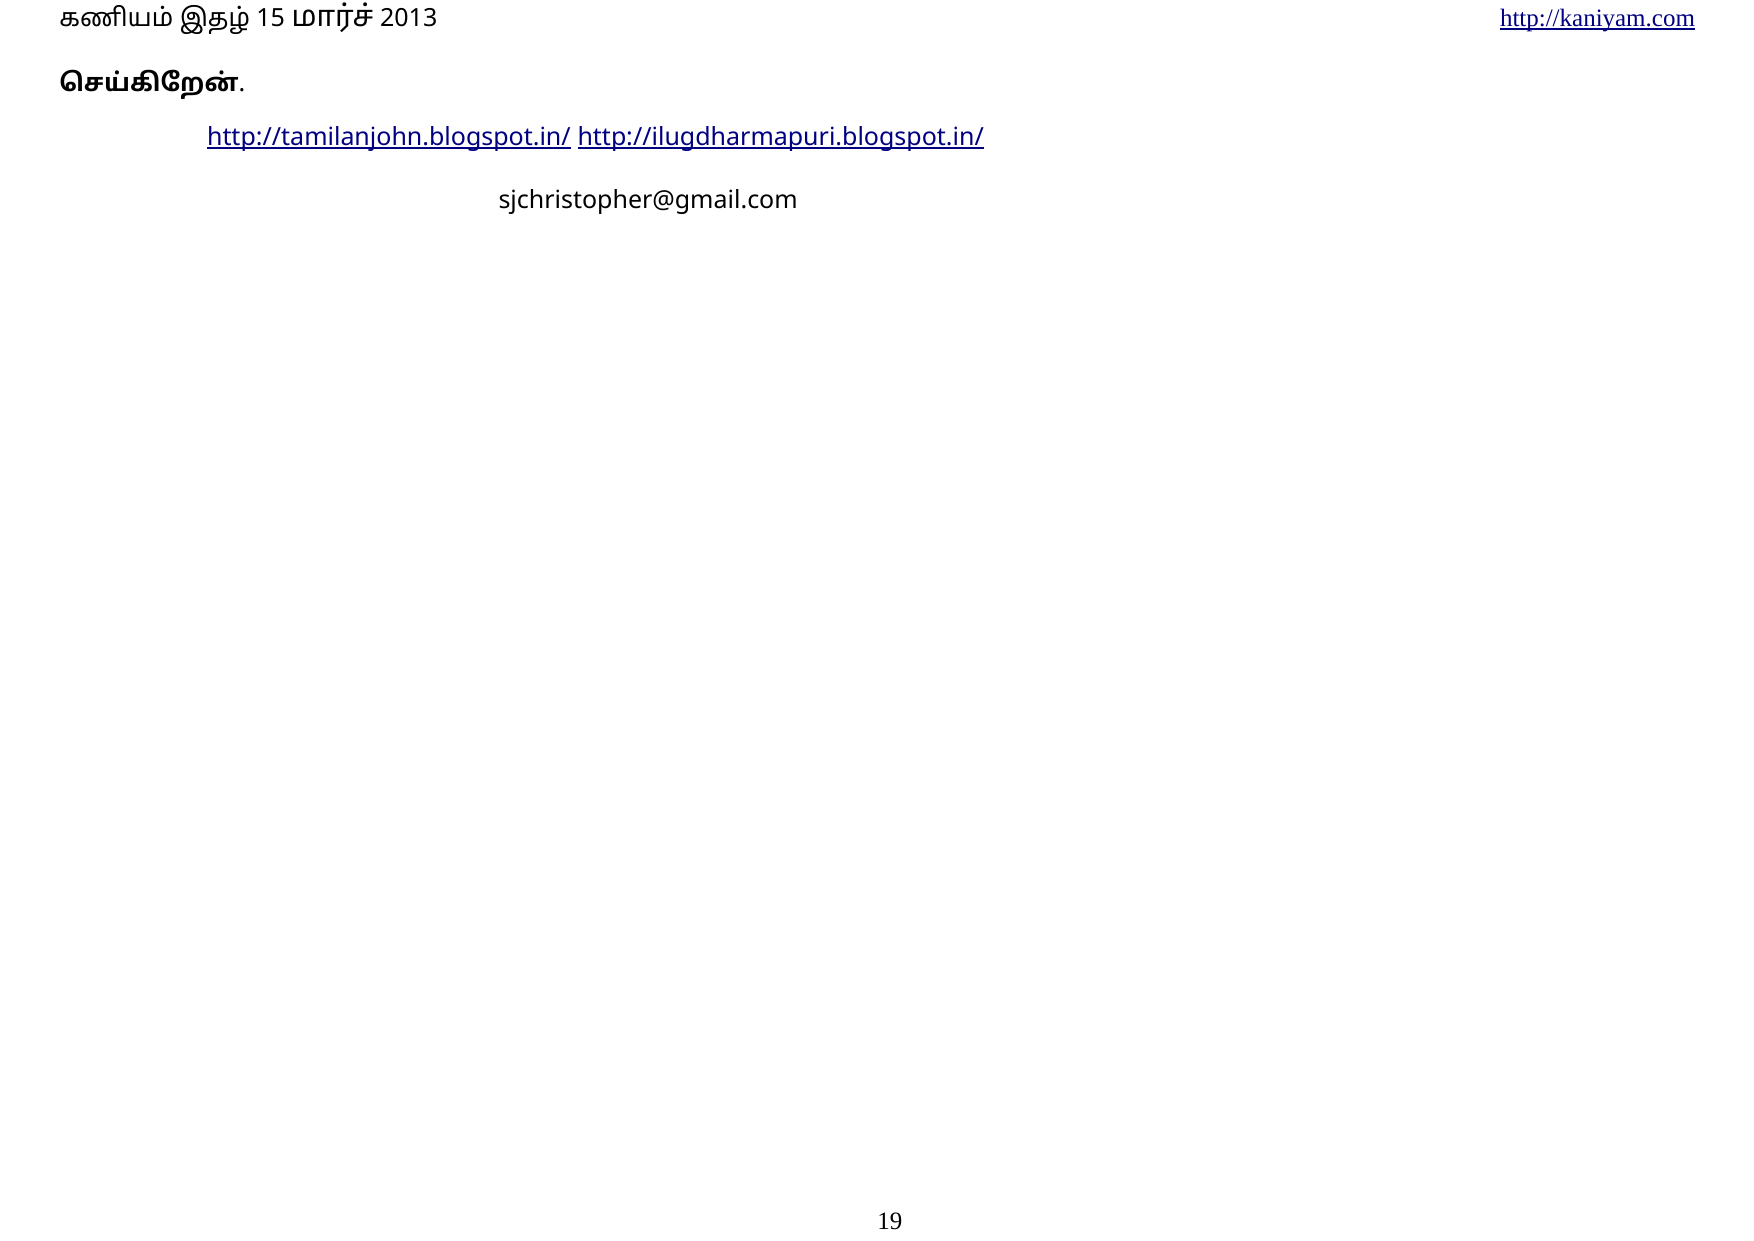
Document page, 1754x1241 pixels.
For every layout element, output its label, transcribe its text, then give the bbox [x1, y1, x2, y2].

text செய்கிறேன். http://tamilanjohn.blogspot.in/ http://ilugdharmapuri.blogspot.in/ [59, 64, 1695, 152]
text sjchristopher@gmail.com [203, 182, 1695, 216]
